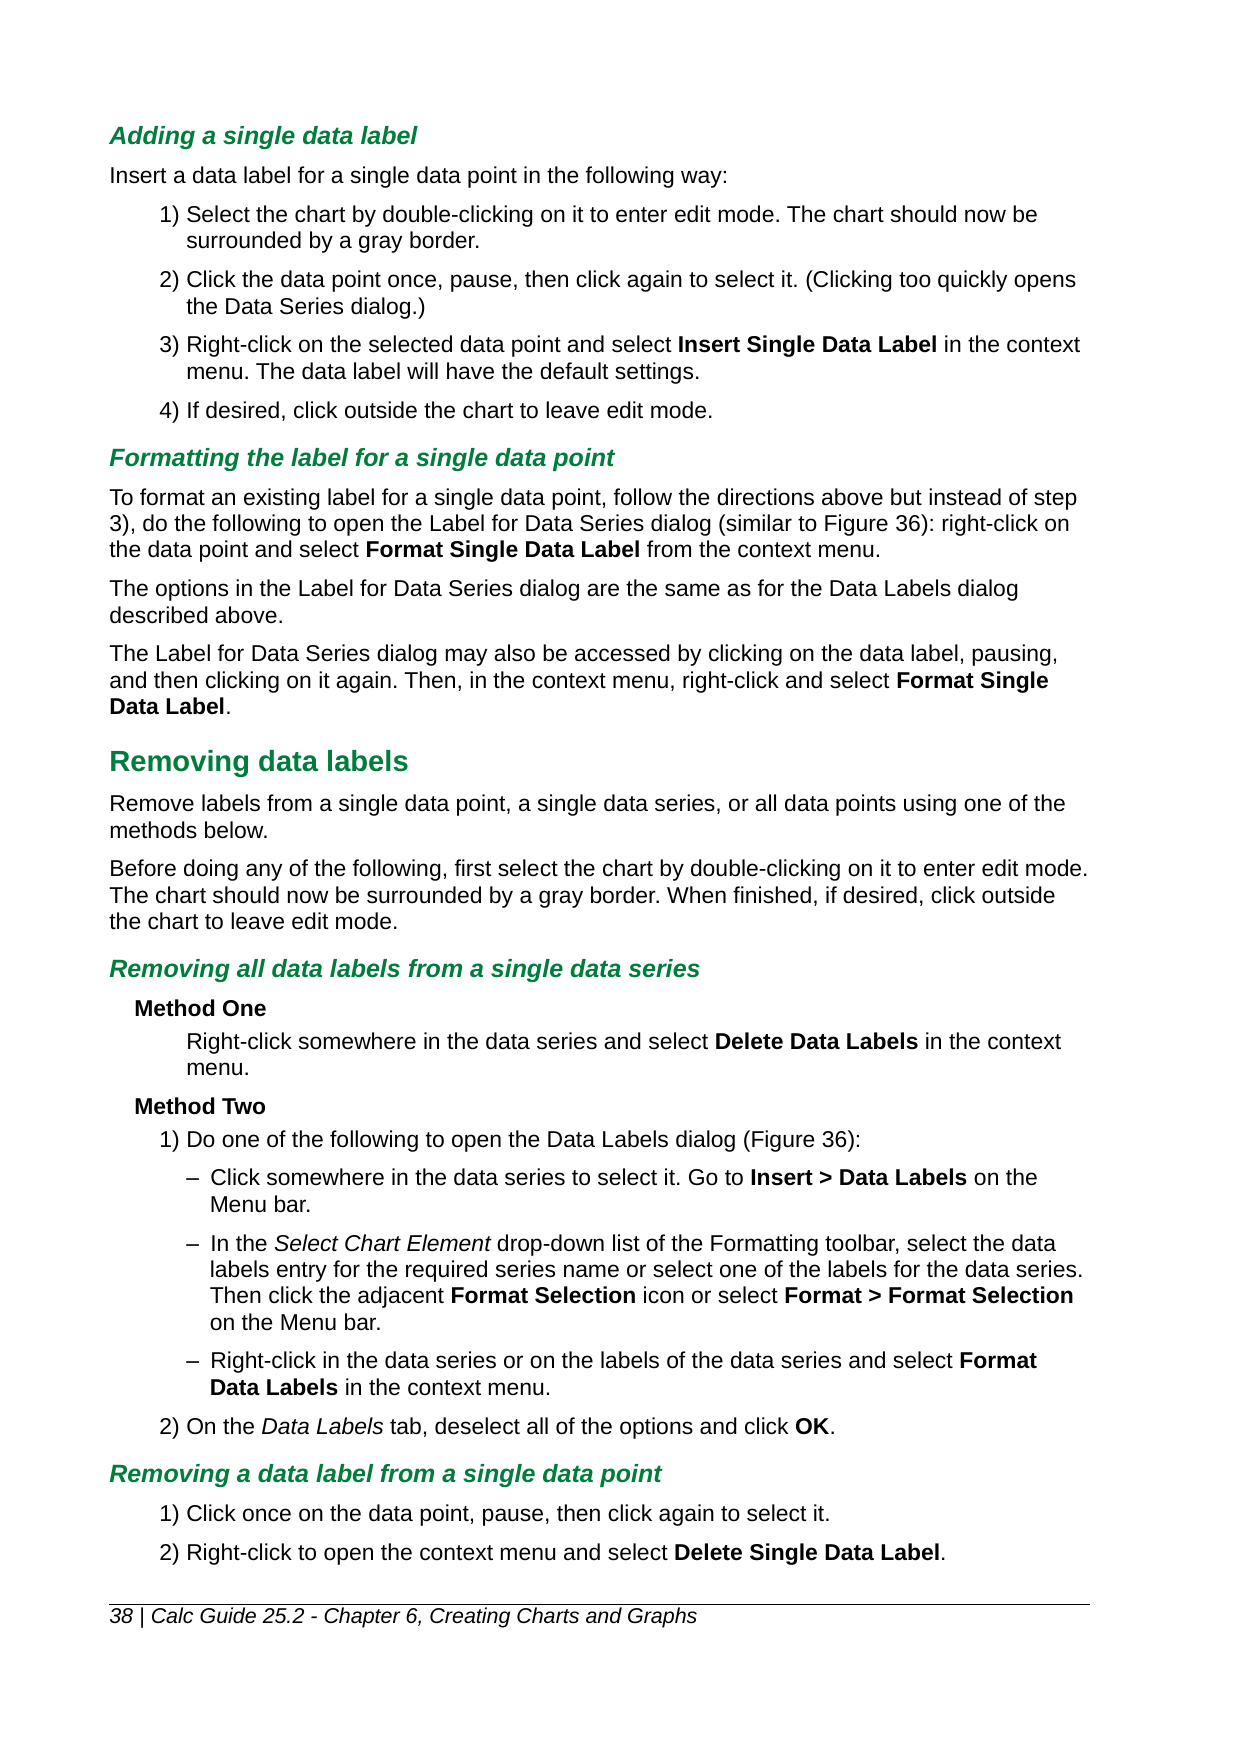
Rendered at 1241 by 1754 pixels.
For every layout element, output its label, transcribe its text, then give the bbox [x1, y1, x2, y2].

text Method One [134, 995, 1090, 1021]
list If desired, click outside the chart to leave edit mode. [186, 397, 1090, 423]
list In the Select Chart Element drop-down list of the Formatting toolbar, select the data labels entry for the required series name or select one of the labels for the data series. Then click the adjacent Format Selection icon or select Format > Format Selection on the Menu bar. [186, 1229, 1090, 1335]
list Click somewhere in the data series to select it. Go to Insert > Data Labels on the Menu bar. [186, 1164, 1090, 1217]
list Right-click on the selected data point and select Insert Single Data Label in the context menu. The data label will have the default settings. [186, 331, 1090, 384]
text Method Two [134, 1093, 1090, 1119]
list Select the chart by double-clicking on it to enter edit mode. The chart should now be surrounded by a gray border. [186, 201, 1090, 254]
text Remove labels from a single data point, a single data series, or all data points using one of the methods below. [109, 790, 1090, 843]
list Insert a data label for a single data point in the following way: [109, 162, 1090, 188]
list Do one of the following to open the Data Labels dialog (Figure 36): [186, 1126, 1090, 1152]
list Click the data point once, pause, then click again to select it. (Clicking too quickly opens the Data Series dialog.) [186, 266, 1090, 319]
subtitle Removing data labels [109, 744, 1090, 778]
list Right-click in the data series or on the labels of the data series and select Format Data Labels in the context menu. [186, 1347, 1090, 1400]
subtitle Removing all data labels from a single data series [109, 954, 1090, 983]
text Before doing any of the following, first select the chart by double-clicking on it to enter edit mode. The chart should now be surrounded by a gray border. When finished, if desired, click outside the chart to leave edit mode. [109, 855, 1090, 934]
text Right-click somewhere in the data series and select Delete Data Labels in the context menu. [186, 1028, 1090, 1080]
list Right-click to open the context menu and select Delete Single Data Label. [186, 1538, 1090, 1565]
text The Label for Data Series dialog may also be accessed by clicking on the data label, pausing, and then clicking on it again. Then, in the context menu, right-click and select Format Single Data Label. [109, 640, 1090, 719]
list Click once on the data point, pause, then click again to select it. [186, 1500, 1090, 1526]
text To format an existing label for a single data point, follow the directions above but instead of step 3), do the following to open the Label for Data Series dialog (similar to Figure 36): right-click on the data point and select Format Single Data Label from the context menu. [109, 484, 1090, 563]
list On the Data Labels tab, deselect all of the options and click OK. [186, 1413, 1090, 1439]
text The options in the Label for Data Series dialog are the same as for the Data Labels dialog described above. [109, 575, 1090, 628]
subtitle Adding a single data label [109, 121, 1090, 150]
subtitle Formatting the label for a single data point [109, 442, 1090, 471]
subtitle Removing a data label from a single data point [109, 1458, 1090, 1487]
